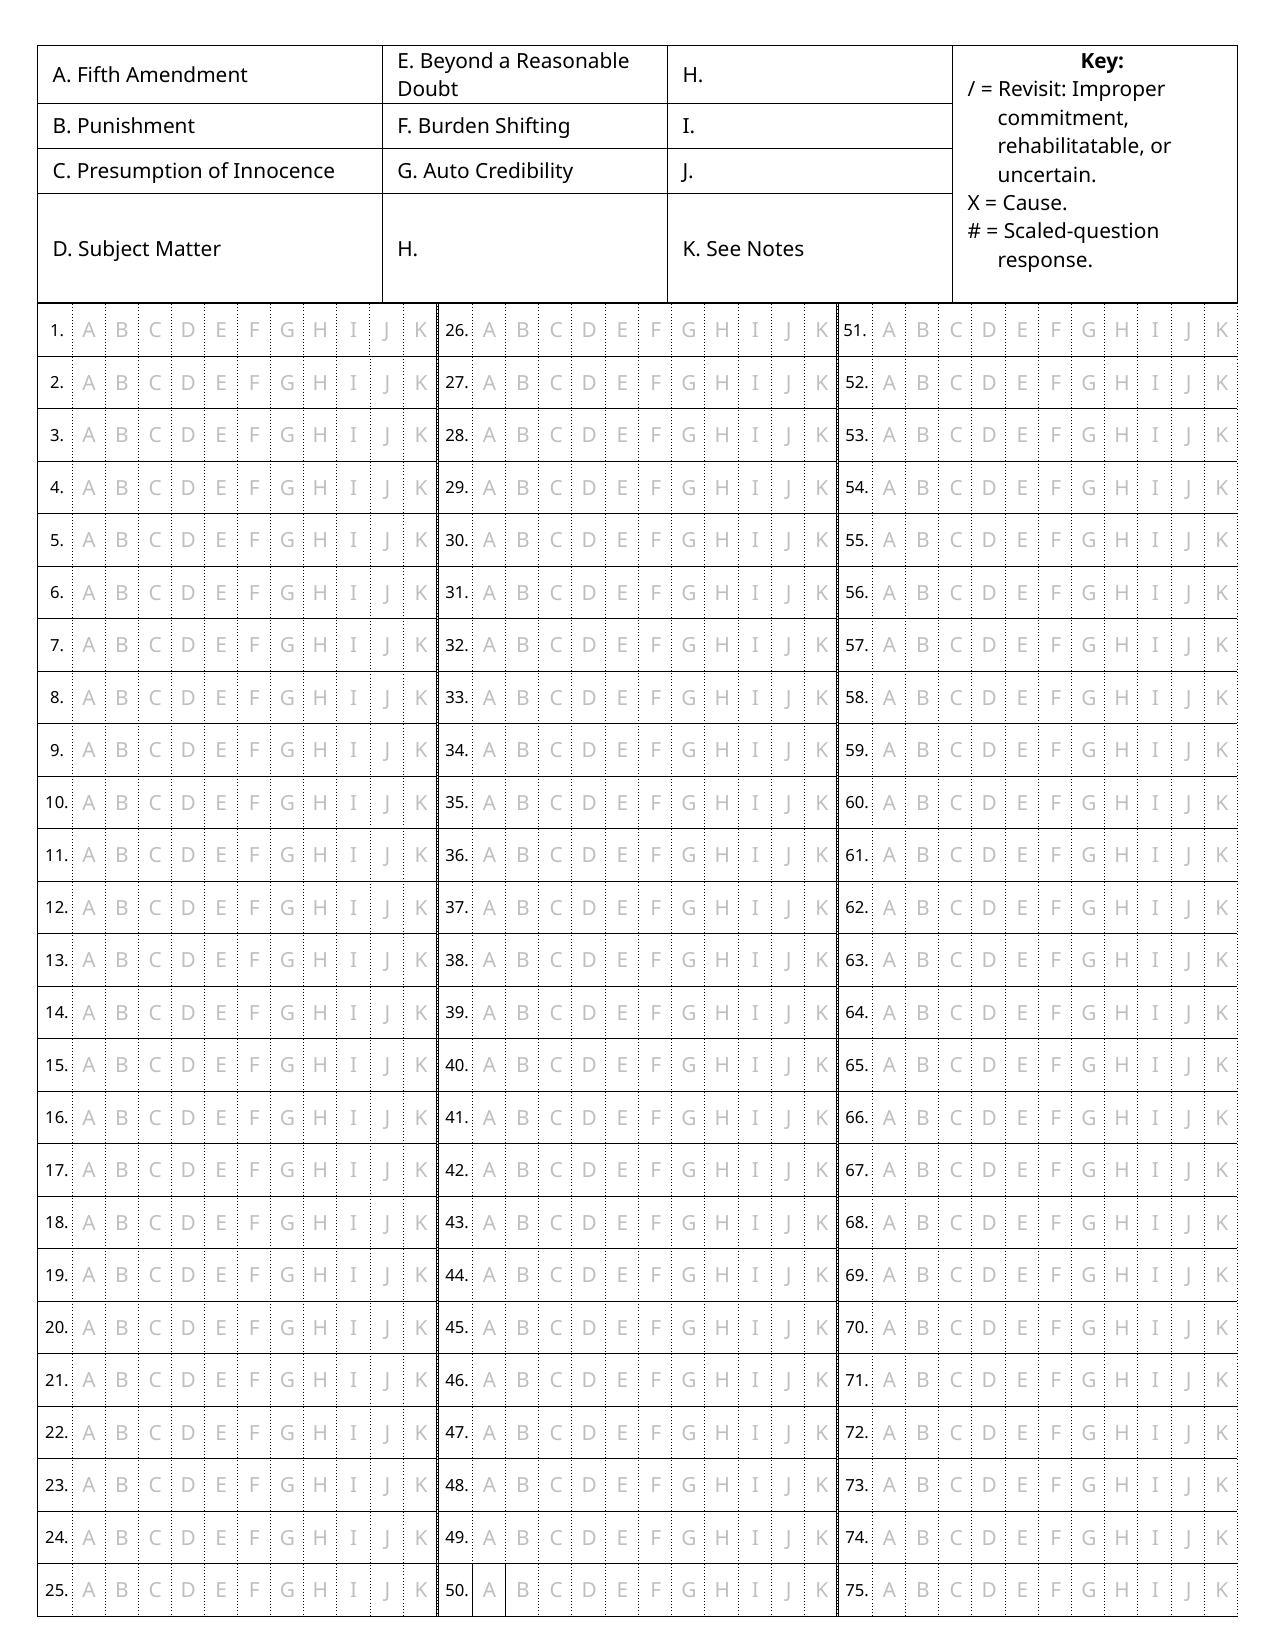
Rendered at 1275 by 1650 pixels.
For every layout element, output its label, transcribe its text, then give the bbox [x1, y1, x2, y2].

table_cell B [505, 357, 539, 408]
table_cell [38, 357, 72, 408]
table_cell E [1005, 1039, 1038, 1091]
table_cell D [972, 672, 1005, 723]
table_cell [839, 1459, 872, 1511]
table_cell G [1072, 882, 1105, 933]
table_cell F [238, 724, 271, 776]
table_cell A [872, 619, 905, 671]
table_cell K [404, 1302, 436, 1353]
table_cell D [171, 987, 204, 1038]
table_cell H [304, 1459, 337, 1511]
table_cell H [1105, 1249, 1138, 1301]
table_cell A [472, 777, 505, 828]
table_cell B [105, 409, 138, 461]
table_cell E [605, 1249, 638, 1301]
table_cell H [1105, 462, 1138, 513]
table_cell [38, 934, 72, 986]
table_cell J [771, 514, 804, 566]
table_cell C [939, 1564, 972, 1616]
table_cell D [171, 619, 204, 671]
table_cell H [705, 882, 738, 933]
table_cell I [337, 1197, 370, 1248]
table_cell G [1072, 1302, 1105, 1353]
table_cell [38, 514, 72, 566]
table_cell K [1205, 1249, 1237, 1301]
table_cell A [872, 1459, 905, 1511]
table_cell E [205, 1354, 237, 1406]
table_cell H [705, 1092, 738, 1143]
table_header I [1138, 304, 1171, 356]
table_cell H [1105, 987, 1138, 1038]
table_cell A [72, 1564, 105, 1616]
table_cell D [572, 882, 605, 933]
table_cell J [1171, 1512, 1204, 1563]
table_cell B [105, 1039, 138, 1091]
table_cell I [738, 409, 771, 461]
table_cell A [872, 724, 905, 776]
table_cell J [771, 1144, 804, 1196]
table_cell E [1005, 829, 1038, 881]
table_cell K [805, 462, 836, 513]
table_cell B [105, 934, 138, 986]
table_cell D [572, 777, 605, 828]
table_cell A [72, 514, 105, 566]
table_header E. Beyond a Reasonable Doubt [383, 46, 667, 103]
table_cell [839, 514, 872, 566]
table_cell B [105, 567, 138, 618]
table_cell F [638, 514, 672, 566]
table_cell C [138, 882, 171, 933]
table_cell B [506, 1564, 539, 1616]
table_cell A [72, 1459, 105, 1511]
table_cell K [404, 619, 436, 671]
table_cell I [1138, 672, 1171, 723]
table_cell E [605, 1407, 638, 1458]
table_cell G [1072, 829, 1105, 881]
table_cell F [638, 1249, 672, 1301]
table_cell H [1105, 1144, 1138, 1196]
table_cell [839, 1039, 872, 1091]
table_header B [505, 304, 539, 356]
table_cell J [1171, 672, 1204, 723]
table_cell B [905, 1354, 939, 1406]
table_cell D [972, 1459, 1005, 1511]
table_cell E [205, 462, 237, 513]
table_cell F [638, 1564, 672, 1616]
table_cell E [605, 1039, 638, 1091]
table_cell F [238, 1564, 271, 1616]
table_cell I [337, 882, 370, 933]
table_cell E [1005, 1197, 1038, 1248]
table_cell B [505, 1249, 539, 1301]
table_cell B [105, 672, 138, 723]
table_cell C. Presumption of Innocence [38, 149, 382, 193]
table_cell H [304, 1354, 337, 1406]
table_cell B [105, 987, 138, 1038]
table_cell D [572, 514, 605, 566]
table_cell I [738, 724, 771, 776]
table_cell H [304, 1564, 337, 1616]
table_cell [439, 1564, 472, 1616]
table_header F [238, 304, 271, 356]
table_cell B [505, 672, 539, 723]
table_cell C [939, 1092, 972, 1143]
table_cell F [1038, 619, 1072, 671]
table_cell [439, 724, 472, 776]
table_cell [839, 1407, 872, 1458]
table_cell E [205, 619, 237, 671]
table_cell G [672, 1197, 705, 1248]
table_cell A [472, 567, 505, 618]
table_cell E [605, 724, 638, 776]
table_cell C [138, 724, 171, 776]
table_cell A [872, 567, 905, 618]
table_cell G [1072, 1197, 1105, 1248]
table_cell A [872, 1564, 905, 1616]
table_cell B [105, 514, 138, 566]
table_header K [805, 304, 836, 356]
table_cell C [138, 1249, 171, 1301]
table_cell A [72, 619, 105, 671]
table_cell [38, 619, 72, 671]
table_cell C [138, 409, 171, 461]
table_cell B [105, 1407, 138, 1458]
table_cell C [539, 409, 572, 461]
table_cell B [105, 1197, 138, 1248]
table_cell G [1072, 1564, 1105, 1616]
table_cell F [1038, 1407, 1072, 1458]
table_cell E [605, 934, 638, 986]
table_cell G [1072, 1354, 1105, 1406]
table_cell C [939, 934, 972, 986]
table_cell I [337, 1354, 370, 1406]
table_cell [839, 409, 872, 461]
table_cell C [939, 1144, 972, 1196]
table_cell B [105, 1249, 138, 1301]
table_cell E [205, 1039, 237, 1091]
table_cell I [738, 619, 771, 671]
table_cell C [539, 672, 572, 723]
table_cell G [672, 462, 705, 513]
table_cell B [905, 1197, 939, 1248]
table_cell [839, 777, 872, 828]
table_cell I [337, 1564, 370, 1616]
table_cell F [238, 829, 271, 881]
table_cell C [539, 619, 572, 671]
table_cell D [171, 777, 204, 828]
table_cell I [1138, 1354, 1171, 1406]
table_cell G [672, 672, 705, 723]
table_cell J [370, 777, 404, 828]
table_cell C [539, 987, 572, 1038]
table_cell I. [668, 104, 952, 148]
table_cell K [805, 1459, 836, 1511]
table_cell I [738, 672, 771, 723]
table_cell K [1205, 1407, 1237, 1458]
table_cell D [972, 357, 1005, 408]
table_cell J [771, 1512, 804, 1563]
table_cell G [271, 1302, 304, 1353]
table_cell D [171, 357, 204, 408]
table_cell B [505, 987, 539, 1038]
table_cell F [1038, 1144, 1072, 1196]
table_cell G [672, 882, 705, 933]
table_cell I [1138, 777, 1171, 828]
table_cell A [472, 882, 505, 933]
table_cell D [572, 1197, 605, 1248]
table_cell J [1171, 1564, 1204, 1616]
table_cell G [271, 462, 304, 513]
table_cell K [404, 882, 436, 933]
table_header E [1005, 304, 1038, 356]
table_cell A [472, 934, 505, 986]
table_cell G [672, 567, 705, 618]
table_cell F [638, 619, 672, 671]
table_cell A [472, 987, 505, 1038]
table_cell A [72, 1512, 105, 1563]
table_cell D [572, 462, 605, 513]
table_cell I [337, 1512, 370, 1563]
table_cell F [238, 1407, 271, 1458]
table_cell J [1171, 724, 1204, 776]
table_cell [439, 462, 472, 513]
table_cell J [771, 1407, 804, 1458]
table_cell B [905, 1249, 939, 1301]
table_cell J [771, 1249, 804, 1301]
table_cell K [805, 1512, 836, 1563]
table_cell A [72, 1354, 105, 1406]
table_cell [38, 1407, 72, 1458]
table_cell K [805, 619, 836, 671]
table_cell A [72, 462, 105, 513]
table_cell B [905, 1459, 939, 1511]
table_cell B [905, 514, 939, 566]
table_cell K [805, 357, 836, 408]
table_cell D [572, 672, 605, 723]
table_cell E [1005, 1144, 1038, 1196]
table_cell D [171, 672, 204, 723]
table_cell B [105, 829, 138, 881]
table_cell G [271, 1354, 304, 1406]
table_cell C [539, 1407, 572, 1458]
table_cell C [939, 1302, 972, 1353]
table_cell [439, 829, 472, 881]
table_cell J [1171, 1197, 1204, 1248]
table_cell G [1072, 462, 1105, 513]
table_cell C [138, 1354, 171, 1406]
table_cell F [1038, 409, 1072, 461]
table_cell E [605, 567, 638, 618]
table_header J [370, 304, 403, 356]
table_cell K [805, 987, 836, 1038]
table_cell [439, 567, 472, 618]
table_cell F [638, 1407, 672, 1458]
table_cell D [171, 882, 204, 933]
table_cell G [672, 987, 705, 1038]
table_cell F [238, 1144, 271, 1196]
table_cell K [1205, 987, 1237, 1038]
table_cell C [539, 357, 572, 408]
table_cell D [972, 462, 1005, 513]
table_cell H [304, 409, 337, 461]
table_cell F [1038, 1354, 1072, 1406]
table_header B [105, 304, 138, 356]
table_cell F [638, 882, 672, 933]
table_cell A [472, 724, 505, 776]
table_cell E [605, 829, 638, 881]
table_cell [439, 1039, 472, 1091]
table_cell B [505, 1354, 539, 1406]
table_cell K [805, 672, 836, 723]
table_cell H [705, 462, 738, 513]
table_cell A [872, 777, 905, 828]
table_header E [605, 304, 638, 356]
table_cell I [1138, 1459, 1171, 1511]
table_cell K [805, 1039, 836, 1091]
table_cell [38, 1354, 72, 1406]
table_cell H [1105, 1512, 1138, 1563]
table_header K [1205, 304, 1237, 356]
table_cell G [1072, 1039, 1105, 1091]
table_cell K [404, 987, 436, 1038]
table_cell G [672, 777, 705, 828]
table_cell H [705, 672, 738, 723]
table_cell D [572, 1459, 605, 1511]
table_cell G [672, 934, 705, 986]
table_cell I [738, 1354, 771, 1406]
table_cell H [304, 357, 337, 408]
table_cell J [771, 1302, 804, 1353]
table_cell D [171, 724, 204, 776]
table_cell E [605, 1512, 638, 1563]
table_cell G [271, 1197, 304, 1248]
table_cell A [872, 934, 905, 986]
table_cell B [905, 934, 939, 986]
table_cell B. Punishment [38, 104, 382, 148]
table_cell C [138, 829, 171, 881]
table_cell J. [668, 149, 952, 193]
table_cell K [805, 1144, 836, 1196]
table_cell I [738, 1039, 771, 1091]
table_cell J [370, 619, 404, 671]
table_cell G [672, 1354, 705, 1406]
table_cell H [1105, 409, 1138, 461]
table_cell K [805, 567, 836, 618]
table_cell A [472, 829, 505, 881]
table_cell B [505, 829, 539, 881]
table_cell J [1171, 567, 1204, 618]
table_cell J [1171, 987, 1204, 1038]
table_cell I [337, 567, 370, 618]
table_cell E [605, 462, 638, 513]
table_cell F [1038, 987, 1072, 1038]
table_cell B [505, 882, 539, 933]
table_cell B [105, 1092, 138, 1143]
table_cell H [705, 829, 738, 881]
table_cell E [205, 829, 237, 881]
table_cell [439, 934, 472, 986]
table_cell A [472, 1197, 505, 1248]
table_cell K [404, 1512, 436, 1563]
table_cell E [205, 357, 237, 408]
table_cell D [171, 1354, 204, 1406]
table_header C [939, 304, 972, 356]
table_cell E [205, 1407, 237, 1458]
table_cell K [404, 934, 436, 986]
table_cell [839, 619, 872, 671]
table_cell I [1138, 934, 1171, 986]
table_cell F [238, 462, 271, 513]
table_cell H [705, 567, 738, 618]
table_cell I [738, 829, 771, 881]
table_cell H [705, 514, 738, 566]
table_cell [38, 987, 72, 1038]
table_cell J [370, 409, 404, 461]
table_cell J [771, 1197, 804, 1248]
table_cell C [939, 1249, 972, 1301]
table_cell [38, 1144, 72, 1196]
table_cell F [1038, 829, 1072, 881]
table_cell H [1105, 1459, 1138, 1511]
table_cell I [337, 357, 370, 408]
table_cell A [872, 1197, 905, 1248]
table_header B [905, 304, 939, 356]
table_cell H [705, 987, 738, 1038]
table_cell E [605, 1354, 638, 1406]
table_cell G [672, 409, 705, 461]
table_cell B [905, 1564, 939, 1616]
table_cell F [638, 672, 672, 723]
table_cell A [872, 1354, 905, 1406]
table_cell I [738, 1407, 771, 1458]
table_cell H [705, 357, 738, 408]
table_cell J [1171, 1144, 1204, 1196]
table_cell A [472, 409, 505, 461]
table_cell J [370, 1302, 404, 1353]
table_header D [972, 304, 1005, 356]
table_cell E [1005, 777, 1038, 828]
table_cell B [905, 357, 939, 408]
table_cell I [1138, 724, 1171, 776]
table_cell E [1005, 1512, 1038, 1563]
table_cell D [171, 567, 204, 618]
table_header J [771, 304, 804, 356]
table_cell D [171, 514, 204, 566]
table_cell D [972, 934, 1005, 986]
table_cell H [304, 619, 337, 671]
table_cell G [271, 1249, 304, 1301]
table_cell B [105, 1512, 138, 1563]
table_cell F [1038, 724, 1072, 776]
table_cell D [972, 619, 1005, 671]
table_cell A [72, 1197, 105, 1248]
table_cell A [872, 1039, 905, 1091]
table_header H. [668, 46, 952, 103]
table_cell A [72, 567, 105, 618]
table_cell C [539, 1144, 572, 1196]
table_cell J [1171, 777, 1204, 828]
table_cell J [370, 882, 404, 933]
table_cell C [539, 1564, 572, 1616]
table_cell J [771, 1459, 804, 1511]
table_cell K [1205, 514, 1237, 566]
table_cell G [1072, 1407, 1105, 1458]
table_cell J [1171, 1039, 1204, 1091]
table_cell D [572, 829, 605, 881]
table_cell A [472, 1407, 505, 1458]
table_cell E [605, 1092, 638, 1143]
table_cell G [672, 357, 705, 408]
table_cell F [238, 409, 271, 461]
table_cell G [672, 1039, 705, 1091]
table_cell [439, 1459, 472, 1511]
table_cell I [1138, 567, 1171, 618]
table_cell K [1205, 1564, 1237, 1616]
table_cell A [72, 357, 105, 408]
table_cell H [705, 1197, 738, 1248]
table_cell [839, 1092, 872, 1143]
table_cell F [638, 1144, 672, 1196]
table_cell [839, 987, 872, 1038]
table_cell J [370, 1249, 404, 1301]
table_cell H [304, 1197, 337, 1248]
table_header G [1072, 304, 1105, 356]
table_cell K [404, 829, 436, 881]
table_cell F [638, 1197, 672, 1248]
table_cell C [138, 462, 171, 513]
table_cell K [404, 1197, 436, 1248]
table_cell D [572, 619, 605, 671]
table_cell H [705, 777, 738, 828]
table_cell G [271, 567, 304, 618]
table_cell C [138, 987, 171, 1038]
table_cell H [705, 619, 738, 671]
table_cell K [805, 1249, 836, 1301]
table_cell G [271, 514, 304, 566]
table_cell C [939, 1039, 972, 1091]
table_cell K [404, 672, 436, 723]
table_cell C [138, 1407, 171, 1458]
table_cell I [337, 514, 370, 566]
table_cell J [370, 1197, 404, 1248]
table_cell B [105, 1144, 138, 1196]
table_cell [839, 1197, 872, 1248]
table_cell [839, 934, 872, 986]
table_cell D [572, 1092, 605, 1143]
table_cell J [771, 724, 804, 776]
table_cell [38, 882, 72, 933]
table_cell K [805, 1354, 836, 1406]
table_cell E [205, 672, 237, 723]
table_cell D [171, 1144, 204, 1196]
table_cell I [738, 567, 771, 618]
table_cell D [572, 357, 605, 408]
table_cell I [1138, 1564, 1171, 1616]
table_cell I [1138, 987, 1171, 1038]
table_cell J [771, 829, 804, 881]
table_cell I [337, 1039, 370, 1091]
table_cell D [972, 1512, 1005, 1563]
table_cell C [539, 777, 572, 828]
table_cell [38, 1459, 72, 1511]
table_cell K [1205, 1144, 1237, 1196]
table_cell J [1171, 619, 1204, 671]
table_cell C [939, 724, 972, 776]
table_cell B [905, 1092, 939, 1143]
table_cell C [539, 1302, 572, 1353]
table_cell E [205, 1302, 237, 1353]
table_cell H [1105, 357, 1138, 408]
table_cell J [1171, 1407, 1204, 1458]
table_cell D [972, 1249, 1005, 1301]
table_cell [38, 724, 72, 776]
table_cell B [505, 1459, 539, 1511]
table_cell G [271, 1407, 304, 1458]
table_header I [738, 304, 771, 356]
table_cell J [771, 672, 804, 723]
table_cell E [1005, 934, 1038, 986]
table_cell K [404, 567, 436, 618]
table_cell D [972, 514, 1005, 566]
table_cell K [805, 1197, 836, 1248]
table_cell A [472, 1302, 505, 1353]
table_cell I [337, 934, 370, 986]
table_cell [839, 1564, 872, 1616]
table_cell I [337, 1407, 370, 1458]
table_cell E [1005, 409, 1038, 461]
table_header A [872, 304, 905, 356]
table_cell A [472, 1354, 505, 1406]
table_cell I [738, 1249, 771, 1301]
table_cell F [1038, 567, 1072, 618]
table_cell I [337, 462, 370, 513]
table_cell F [1038, 514, 1072, 566]
table_cell G [1072, 987, 1105, 1038]
table_cell D [972, 1197, 1005, 1248]
table_cell A [472, 1459, 505, 1511]
table_cell D [972, 567, 1005, 618]
table_cell K [805, 724, 836, 776]
table_cell A [872, 1407, 905, 1458]
table_cell E [205, 724, 237, 776]
table_cell B [505, 1512, 539, 1563]
table_cell A [72, 1302, 105, 1353]
table_cell J [1171, 514, 1204, 566]
table_cell G [672, 1459, 705, 1511]
table_cell D [972, 1302, 1005, 1353]
table_cell F [1038, 1197, 1072, 1248]
table_cell H [705, 1302, 738, 1353]
table_cell E [205, 934, 237, 986]
table_cell K [805, 829, 836, 881]
table_cell F [638, 1459, 672, 1511]
table_cell C [939, 1459, 972, 1511]
table_cell J [771, 1092, 804, 1143]
table_cell A [72, 1407, 105, 1458]
table_cell D [572, 934, 605, 986]
table_cell [439, 1302, 472, 1353]
table_cell B [105, 882, 138, 933]
table_cell I [337, 1144, 370, 1196]
table_cell C [138, 1302, 171, 1353]
table_cell J [771, 462, 804, 513]
table_cell I [1138, 1512, 1171, 1563]
table_cell G [672, 1512, 705, 1563]
table_cell [439, 672, 472, 723]
table_cell G [271, 1092, 304, 1143]
table_cell F [638, 1039, 672, 1091]
table_cell E [605, 357, 638, 408]
table_cell F [1038, 1459, 1072, 1511]
table_cell D [572, 409, 605, 461]
table_cell F [1038, 1092, 1072, 1143]
table_cell B [505, 777, 539, 828]
table_cell H [304, 1039, 337, 1091]
table_header D [572, 304, 605, 356]
table_cell B [105, 1564, 138, 1616]
table_cell J [1171, 409, 1204, 461]
table_cell G [1072, 777, 1105, 828]
table_cell G [271, 619, 304, 671]
table_cell J [370, 567, 404, 618]
table_cell F [638, 462, 672, 513]
table_cell H [304, 567, 337, 618]
table_cell I [738, 357, 771, 408]
table_cell K [1205, 672, 1237, 723]
table_cell J [1171, 1092, 1204, 1143]
table_cell K [404, 1354, 436, 1406]
table_cell C [939, 409, 972, 461]
table_cell C [939, 882, 972, 933]
table_cell C [539, 724, 572, 776]
table_cell E [1005, 619, 1038, 671]
table_cell C [138, 1512, 171, 1563]
table_cell H [705, 409, 738, 461]
table_cell C [939, 987, 972, 1038]
table_cell D [572, 987, 605, 1038]
table_cell B [905, 462, 939, 513]
table_cell I [1138, 1092, 1171, 1143]
table_cell H [1105, 1092, 1138, 1143]
table_cell B [105, 1459, 138, 1511]
table_cell [839, 1512, 872, 1563]
table_cell D [972, 829, 1005, 881]
table_cell K [805, 777, 836, 828]
table_cell I [337, 672, 370, 723]
table_cell G [271, 409, 304, 461]
table_cell G [1072, 1249, 1105, 1301]
table_cell K. See Notes [668, 194, 952, 302]
table_cell G [672, 1564, 705, 1616]
table_cell B [905, 1039, 939, 1091]
table_cell D [972, 409, 1005, 461]
table_cell C [138, 1092, 171, 1143]
table_cell B [505, 1407, 539, 1458]
table_cell K [1205, 357, 1237, 408]
table_cell H [705, 1354, 738, 1406]
table_cell E [1005, 724, 1038, 776]
table_cell [439, 777, 472, 828]
table_cell H [1105, 934, 1138, 986]
table_cell E [205, 1092, 237, 1143]
table_cell K [404, 724, 436, 776]
table_cell C [539, 514, 572, 566]
table_cell H [304, 462, 337, 513]
table_cell J [1171, 462, 1204, 513]
table_cell K [805, 882, 836, 933]
table_cell I [337, 1092, 370, 1143]
table_cell I [738, 934, 771, 986]
table_cell B [505, 619, 539, 671]
table_cell C [539, 1197, 572, 1248]
table_cell H [304, 829, 337, 881]
table_cell B [105, 724, 138, 776]
table_cell E [605, 619, 638, 671]
table_cell J [771, 409, 804, 461]
table_cell [839, 724, 872, 776]
table_cell B [505, 514, 539, 566]
table_cell E [205, 567, 237, 618]
table_cell E [1005, 1564, 1038, 1616]
table_cell H [1105, 1197, 1138, 1248]
table_cell A [72, 672, 105, 723]
table_cell H [304, 672, 337, 723]
table_cell I [337, 1302, 370, 1353]
table_cell G [271, 1564, 304, 1616]
table_cell H [1105, 1354, 1138, 1406]
table_cell G [1072, 1512, 1105, 1563]
table_cell J [771, 1354, 804, 1406]
table_cell A [72, 987, 105, 1038]
table_cell K [404, 514, 436, 566]
table_cell A [72, 1092, 105, 1143]
table_cell I [738, 462, 771, 513]
table_cell B [105, 619, 138, 671]
table_cell F [638, 724, 672, 776]
table_cell F [1038, 462, 1072, 513]
table_cell I [738, 1512, 771, 1563]
table_cell J [771, 882, 804, 933]
table_cell G [672, 1249, 705, 1301]
table_cell G [672, 1092, 705, 1143]
table_cell B [905, 829, 939, 881]
table_cell D [171, 1564, 204, 1616]
table_cell B [905, 1512, 939, 1563]
table_cell E [605, 514, 638, 566]
table_cell [38, 567, 72, 618]
table_cell F [1038, 1039, 1072, 1091]
table_cell F [238, 357, 271, 408]
table_cell B [905, 987, 939, 1038]
table_cell J [1171, 1249, 1204, 1301]
table_cell C [939, 1512, 972, 1563]
table_cell C [539, 1354, 572, 1406]
table_cell F [638, 1354, 672, 1406]
table_cell D [171, 1459, 204, 1511]
table_cell K [1205, 777, 1237, 828]
table_cell [439, 1092, 472, 1143]
table_cell E [605, 1197, 638, 1248]
table_cell I [738, 1144, 771, 1196]
table_cell K [1205, 1302, 1237, 1353]
table_cell D [572, 1249, 605, 1301]
table_cell C [138, 567, 171, 618]
table_cell K [805, 409, 836, 461]
table_cell [439, 619, 472, 671]
table_cell H [1105, 619, 1138, 671]
table_cell D [171, 1407, 204, 1458]
table_cell G [672, 619, 705, 671]
table_cell K [404, 357, 436, 408]
table_cell I [738, 987, 771, 1038]
table_cell A [72, 882, 105, 933]
table_cell H [304, 987, 337, 1038]
table_cell I [738, 1459, 771, 1511]
table_cell K [404, 1092, 436, 1143]
table_cell C [539, 934, 572, 986]
table_cell H [1105, 777, 1138, 828]
table_cell I [738, 1302, 771, 1353]
table_cell F [1038, 1512, 1072, 1563]
table_cell G [271, 987, 304, 1038]
table_cell [439, 1354, 472, 1406]
table_cell J [771, 1039, 804, 1091]
table_cell B [505, 1144, 539, 1196]
table_cell [439, 514, 472, 566]
table_cell G [271, 1512, 304, 1563]
table_cell K [404, 777, 436, 828]
table_cell A [472, 1512, 505, 1563]
table_cell [38, 1039, 72, 1091]
table_cell K [404, 1039, 436, 1091]
table_cell J [370, 1407, 404, 1458]
table_cell F [238, 514, 271, 566]
table_cell K [1205, 1039, 1237, 1091]
table_header [38, 304, 72, 356]
table_cell K [404, 462, 436, 513]
table_cell H [1105, 567, 1138, 618]
table_cell G [1072, 357, 1105, 408]
table_cell C [539, 1459, 572, 1511]
table_header Key: / = Revisit: Improper commitment, rehabilitatable, or uncertain. X = Cause. # = Scaled-question response. [953, 46, 1237, 302]
table_cell [38, 1249, 72, 1301]
table_cell A [472, 514, 505, 566]
table_header K [403, 304, 436, 356]
table_cell K [1205, 409, 1237, 461]
table_cell [38, 829, 72, 881]
table_cell [38, 672, 72, 723]
table_cell A [872, 672, 905, 723]
table_header H [1105, 304, 1138, 356]
table_cell D [171, 1512, 204, 1563]
table_cell D [171, 1092, 204, 1143]
table_cell E [605, 672, 638, 723]
table_cell E [1005, 1407, 1038, 1458]
table_cell G [672, 829, 705, 881]
table_cell J [1171, 934, 1204, 986]
table_cell E [1005, 987, 1038, 1038]
table_cell K [404, 1459, 436, 1511]
table_cell D. Subject Matter [38, 194, 382, 302]
table_cell K [1205, 1197, 1237, 1248]
table_cell D [572, 1302, 605, 1353]
table_cell I [738, 1564, 771, 1616]
table_cell I [337, 619, 370, 671]
table_cell [839, 882, 872, 933]
table_cell C [138, 777, 171, 828]
table_cell A [872, 1302, 905, 1353]
table_cell A [872, 409, 905, 461]
table_cell E [205, 1564, 237, 1616]
table_cell J [771, 987, 804, 1038]
table_cell H [1105, 1407, 1138, 1458]
table_cell H [304, 1407, 337, 1458]
table_header D [171, 304, 204, 356]
table_cell I [337, 1249, 370, 1301]
table_cell C [539, 882, 572, 933]
table_cell F [638, 357, 672, 408]
table_cell F [638, 567, 672, 618]
table_cell G [271, 357, 304, 408]
table_cell E [1005, 882, 1038, 933]
table_header G [271, 304, 304, 356]
table_cell I [337, 1459, 370, 1511]
table_cell J [370, 724, 404, 776]
table_cell G [1072, 934, 1105, 986]
table_header H [705, 304, 738, 356]
table_cell C [939, 777, 972, 828]
table_cell B [105, 1354, 138, 1406]
table_cell I [337, 777, 370, 828]
table_cell [439, 409, 472, 461]
table_cell F [1038, 777, 1072, 828]
table_cell H [304, 777, 337, 828]
table_cell D [171, 1197, 204, 1248]
table_cell H [304, 934, 337, 986]
table_cell K [805, 1302, 836, 1353]
table_cell E [1005, 514, 1038, 566]
table_cell [38, 1512, 72, 1563]
table_cell [38, 462, 72, 513]
table_cell A [872, 1144, 905, 1196]
table_cell J [1171, 829, 1204, 881]
table_cell G [1072, 514, 1105, 566]
table_cell I [1138, 1144, 1171, 1196]
table_cell E [205, 1197, 237, 1248]
table_cell B [505, 1039, 539, 1091]
table_cell F [238, 1092, 271, 1143]
table_cell G [1072, 1092, 1105, 1143]
table_cell D [171, 1039, 204, 1091]
table_cell I [337, 724, 370, 776]
table_cell H [1105, 514, 1138, 566]
table_cell D [972, 987, 1005, 1038]
table_cell E [205, 882, 237, 933]
table_cell H [304, 1249, 337, 1301]
table_cell K [1205, 882, 1237, 933]
table_cell H [705, 1407, 738, 1458]
table_cell I [1138, 1249, 1171, 1301]
table_cell F [1038, 1564, 1072, 1616]
table_cell J [1171, 357, 1204, 408]
table_cell J [370, 672, 404, 723]
table_cell I [337, 409, 370, 461]
table_cell [38, 777, 72, 828]
table_cell A [472, 1144, 505, 1196]
table_cell G [1072, 1459, 1105, 1511]
table_cell C [939, 619, 972, 671]
table_cell D [972, 777, 1005, 828]
table_cell E [605, 777, 638, 828]
table_cell [38, 1564, 72, 1616]
table_cell G [271, 672, 304, 723]
table_cell G [672, 1144, 705, 1196]
table_cell [439, 882, 472, 933]
table_cell D [572, 1354, 605, 1406]
table_cell C [138, 1564, 171, 1616]
table_cell F [238, 1354, 271, 1406]
table_cell D [171, 934, 204, 986]
table_cell A [72, 409, 105, 461]
table_cell J [370, 1354, 404, 1406]
table_cell C [539, 567, 572, 618]
table_cell E [1005, 1302, 1038, 1353]
table_header A. Fifth Amendment [38, 46, 382, 103]
table_cell A [473, 1564, 505, 1616]
table_cell F [238, 882, 271, 933]
table_cell H. [383, 194, 667, 302]
table_cell B [905, 619, 939, 671]
table_cell D [572, 1564, 605, 1616]
table_cell I [337, 829, 370, 881]
table_cell [439, 1407, 472, 1458]
table_cell B [505, 724, 539, 776]
table_cell E [1005, 1459, 1038, 1511]
table_cell I [1138, 1039, 1171, 1091]
table_header H [304, 304, 337, 356]
table_header F [638, 304, 672, 356]
table_cell F [1038, 934, 1072, 986]
table_header [439, 304, 472, 356]
table_cell H [1105, 1039, 1138, 1091]
table_cell [839, 1354, 872, 1406]
table_cell [38, 1302, 72, 1353]
table_header G [672, 304, 705, 356]
table_cell [839, 672, 872, 723]
table_cell E [205, 1249, 237, 1301]
table_cell E [605, 987, 638, 1038]
table_cell F [238, 934, 271, 986]
table_cell K [805, 934, 836, 986]
table_header J [1171, 304, 1204, 356]
table_cell G [271, 1039, 304, 1091]
table_cell H [705, 1249, 738, 1301]
table_cell A [872, 1512, 905, 1563]
table_cell A [72, 934, 105, 986]
table_cell C [939, 357, 972, 408]
table_cell G [271, 724, 304, 776]
table_cell C [939, 829, 972, 881]
table_cell B [905, 1302, 939, 1353]
table_cell E [1005, 462, 1038, 513]
table_cell H [705, 1144, 738, 1196]
table_cell F [238, 987, 271, 1038]
table_cell C [138, 1459, 171, 1511]
table_cell B [905, 409, 939, 461]
table_cell D [572, 724, 605, 776]
table_cell E [1005, 672, 1038, 723]
table_cell A [72, 829, 105, 881]
table_cell C [539, 1512, 572, 1563]
table_cell J [771, 567, 804, 618]
table_cell H [1105, 882, 1138, 933]
table_cell F. Burden Shifting [383, 104, 667, 148]
table_cell I [1138, 882, 1171, 933]
table_cell J [370, 829, 404, 881]
table_cell [439, 1512, 472, 1563]
table_cell E [205, 1512, 237, 1563]
table_cell E [605, 1144, 638, 1196]
table_cell J [370, 514, 404, 566]
table_cell K [1205, 1354, 1237, 1406]
table_cell B [905, 567, 939, 618]
table_cell D [171, 1249, 204, 1301]
table_cell A [872, 514, 905, 566]
table_cell D [171, 829, 204, 881]
table_cell B [505, 1197, 539, 1248]
table_cell C [939, 462, 972, 513]
table_cell H [705, 1459, 738, 1511]
table_cell H [304, 1092, 337, 1143]
table_cell K [805, 1407, 836, 1458]
table_cell [38, 1092, 72, 1143]
table_cell K [1205, 724, 1237, 776]
table_cell [839, 1302, 872, 1353]
table_cell K [1205, 1512, 1237, 1563]
table_header A [472, 304, 505, 356]
table_cell C [939, 1407, 972, 1458]
table_cell F [638, 934, 672, 986]
table_cell F [638, 1092, 672, 1143]
table_cell C [138, 934, 171, 986]
table_cell D [972, 1354, 1005, 1406]
table_cell K [1205, 1459, 1237, 1511]
table_cell G [1072, 724, 1105, 776]
table_cell J [771, 934, 804, 986]
table_cell E [205, 514, 237, 566]
table_cell E [205, 409, 237, 461]
table_cell A [872, 882, 905, 933]
table_cell F [638, 1512, 672, 1563]
table_cell I [1138, 829, 1171, 881]
table_cell E [605, 1302, 638, 1353]
table_cell [839, 1144, 872, 1196]
table_cell K [805, 1092, 836, 1143]
table_cell E [1005, 1249, 1038, 1301]
table_cell F [238, 1302, 271, 1353]
table_cell A [472, 1092, 505, 1143]
table_cell I [738, 1092, 771, 1143]
table_cell D [972, 1092, 1005, 1143]
table_cell A [872, 462, 905, 513]
table_cell A [872, 829, 905, 881]
table_cell F [638, 829, 672, 881]
table_cell C [939, 567, 972, 618]
table_cell B [105, 777, 138, 828]
table_cell K [404, 1407, 436, 1458]
table_cell B [905, 882, 939, 933]
table_cell C [138, 357, 171, 408]
table_cell K [404, 409, 436, 461]
table_cell F [238, 1249, 271, 1301]
table_cell K [805, 514, 836, 566]
table_cell H [705, 1039, 738, 1091]
table_cell J [771, 357, 804, 408]
table_cell B [505, 934, 539, 986]
table_cell A [472, 357, 505, 408]
table_cell F [238, 1459, 271, 1511]
table_cell E [205, 1459, 237, 1511]
table_cell F [238, 1512, 271, 1563]
table_cell E [1005, 1092, 1038, 1143]
table_cell K [1205, 829, 1237, 881]
table_cell A [872, 1092, 905, 1143]
table_cell C [939, 514, 972, 566]
table_cell C [138, 619, 171, 671]
table_cell A [72, 1144, 105, 1196]
table_cell G [672, 1302, 705, 1353]
table_cell C [138, 672, 171, 723]
table_cell I [1138, 619, 1171, 671]
table_cell [839, 1249, 872, 1301]
table_cell E [205, 777, 237, 828]
table_cell C [939, 672, 972, 723]
table_cell C [539, 1092, 572, 1143]
table_cell A [872, 1249, 905, 1301]
table_cell G. Auto Credibility [383, 149, 667, 193]
table_cell K [1205, 619, 1237, 671]
table_cell A [472, 672, 505, 723]
table_cell A [472, 1249, 505, 1301]
table_cell I [1138, 1407, 1171, 1458]
table_cell [439, 1197, 472, 1248]
table_cell H [304, 1144, 337, 1196]
table_cell B [905, 1144, 939, 1196]
table_cell E [205, 1144, 237, 1196]
table_cell J [370, 1564, 404, 1616]
table_cell D [171, 462, 204, 513]
table_cell K [1205, 934, 1237, 986]
table_cell J [771, 777, 804, 828]
table_cell J [771, 1564, 804, 1616]
table_cell [38, 409, 72, 461]
table_cell D [972, 724, 1005, 776]
table_cell J [1171, 1302, 1204, 1353]
table_cell K [404, 1249, 436, 1301]
table_cell J [370, 934, 404, 986]
table_cell G [672, 724, 705, 776]
table_cell B [905, 672, 939, 723]
table_cell I [1138, 514, 1171, 566]
table_cell B [905, 777, 939, 828]
table_cell [38, 1197, 72, 1248]
table_cell E [1005, 567, 1038, 618]
table_header F [1038, 304, 1072, 356]
table_cell K [1205, 567, 1237, 618]
table_cell F [1038, 1249, 1072, 1301]
table_cell D [972, 1144, 1005, 1196]
table_cell I [337, 987, 370, 1038]
table_cell A [872, 357, 905, 408]
table_cell C [539, 829, 572, 881]
table_cell F [1038, 1302, 1072, 1353]
table_cell J [370, 1092, 404, 1143]
table_cell D [572, 567, 605, 618]
table_cell D [572, 1039, 605, 1091]
table_cell D [572, 1407, 605, 1458]
table_cell I [1138, 409, 1171, 461]
table_cell I [1138, 1197, 1171, 1248]
table_cell B [105, 1302, 138, 1353]
table_header [839, 304, 872, 356]
table_cell [439, 987, 472, 1038]
table_cell I [1138, 1302, 1171, 1353]
table_cell D [972, 1039, 1005, 1091]
table_cell C [539, 1039, 572, 1091]
table_cell A [72, 777, 105, 828]
table_cell A [472, 1039, 505, 1091]
table_cell I [738, 777, 771, 828]
table_cell B [105, 357, 138, 408]
table_header E [205, 304, 237, 356]
table_cell A [472, 462, 505, 513]
table_cell G [271, 934, 304, 986]
table_cell H [304, 514, 337, 566]
table_cell G [1072, 567, 1105, 618]
table_cell E [205, 987, 237, 1038]
table_cell H [1105, 1302, 1138, 1353]
table_cell [439, 357, 472, 408]
table_cell [439, 1249, 472, 1301]
table_cell H [304, 724, 337, 776]
table_cell G [1072, 619, 1105, 671]
table_cell F [1038, 357, 1072, 408]
table_cell J [1171, 1459, 1204, 1511]
table_cell J [370, 1039, 404, 1091]
table_cell D [171, 1302, 204, 1353]
table_cell E [605, 882, 638, 933]
table_cell H [705, 934, 738, 986]
table_cell G [1072, 672, 1105, 723]
table_cell J [370, 357, 404, 408]
table_header C [539, 304, 572, 356]
table_cell B [905, 1407, 939, 1458]
table_cell G [1072, 409, 1105, 461]
table_cell G [271, 1144, 304, 1196]
table_cell B [505, 1302, 539, 1353]
table_cell F [1038, 672, 1072, 723]
table_cell J [370, 1144, 404, 1196]
table_cell H [1105, 829, 1138, 881]
table_cell C [138, 1197, 171, 1248]
table_cell D [972, 882, 1005, 933]
table_cell G [271, 1459, 304, 1511]
table_cell F [1038, 882, 1072, 933]
table_cell H [304, 882, 337, 933]
table_cell I [738, 882, 771, 933]
table_cell C [138, 1144, 171, 1196]
table_cell I [738, 1197, 771, 1248]
table_cell K [1205, 1092, 1237, 1143]
table_cell H [304, 1302, 337, 1353]
table_header I [337, 304, 370, 356]
table_cell F [238, 567, 271, 618]
table_cell G [271, 882, 304, 933]
table_cell C [138, 1039, 171, 1091]
table_cell J [370, 1459, 404, 1511]
table_cell K [404, 1564, 436, 1616]
table_cell E [1005, 1354, 1038, 1406]
table_cell B [505, 567, 539, 618]
table_cell B [505, 462, 539, 513]
table_header A [72, 304, 105, 356]
table_cell [839, 357, 872, 408]
table_cell E [605, 1459, 638, 1511]
table_cell K [805, 1564, 836, 1616]
table_cell I [1138, 462, 1171, 513]
table_cell H [705, 724, 738, 776]
table_cell H [705, 1564, 738, 1616]
table_cell E [605, 409, 638, 461]
table_header C [138, 304, 171, 356]
table_cell G [271, 829, 304, 881]
table_cell [839, 567, 872, 618]
table_cell F [238, 619, 271, 671]
table_cell H [1105, 672, 1138, 723]
table_cell I [1138, 357, 1171, 408]
table_cell A [72, 1249, 105, 1301]
table_cell G [672, 514, 705, 566]
table_cell J [370, 462, 404, 513]
table_cell F [238, 1039, 271, 1091]
table_cell F [238, 672, 271, 723]
table_cell A [872, 987, 905, 1038]
table_cell F [238, 1197, 271, 1248]
table_cell G [271, 777, 304, 828]
table_cell B [505, 409, 539, 461]
table_cell B [905, 724, 939, 776]
table_cell D [572, 1144, 605, 1196]
table_cell B [105, 462, 138, 513]
table_cell F [638, 987, 672, 1038]
table_cell J [370, 1512, 404, 1563]
table_cell C [539, 1249, 572, 1301]
table_cell E [605, 1564, 638, 1616]
table_cell D [972, 1407, 1005, 1458]
table_cell C [138, 514, 171, 566]
table_cell E [1005, 357, 1038, 408]
table_cell F [238, 777, 271, 828]
table_cell A [472, 619, 505, 671]
table_cell D [972, 1564, 1005, 1616]
table_cell [839, 829, 872, 881]
table_cell F [638, 409, 672, 461]
table_cell G [1072, 1144, 1105, 1196]
table_cell I [738, 514, 771, 566]
table_cell J [771, 619, 804, 671]
table_cell A [72, 1039, 105, 1091]
table_cell [439, 1144, 472, 1196]
table_cell B [505, 1092, 539, 1143]
table_cell H [1105, 1564, 1138, 1616]
table_cell H [705, 1512, 738, 1563]
table_cell F [638, 777, 672, 828]
table_cell J [370, 987, 404, 1038]
table_cell G [672, 1407, 705, 1458]
table_cell [839, 462, 872, 513]
table_cell A [72, 724, 105, 776]
table_cell K [1205, 462, 1237, 513]
table_cell K [404, 1144, 436, 1196]
table_cell C [939, 1354, 972, 1406]
table_cell C [939, 1197, 972, 1248]
table_cell H [304, 1512, 337, 1563]
table_cell H [1105, 724, 1138, 776]
table_cell J [1171, 1354, 1204, 1406]
table_cell D [572, 1512, 605, 1563]
table_cell F [638, 1302, 672, 1353]
table_cell D [171, 409, 204, 461]
table_cell J [1171, 882, 1204, 933]
table_cell C [539, 462, 572, 513]
